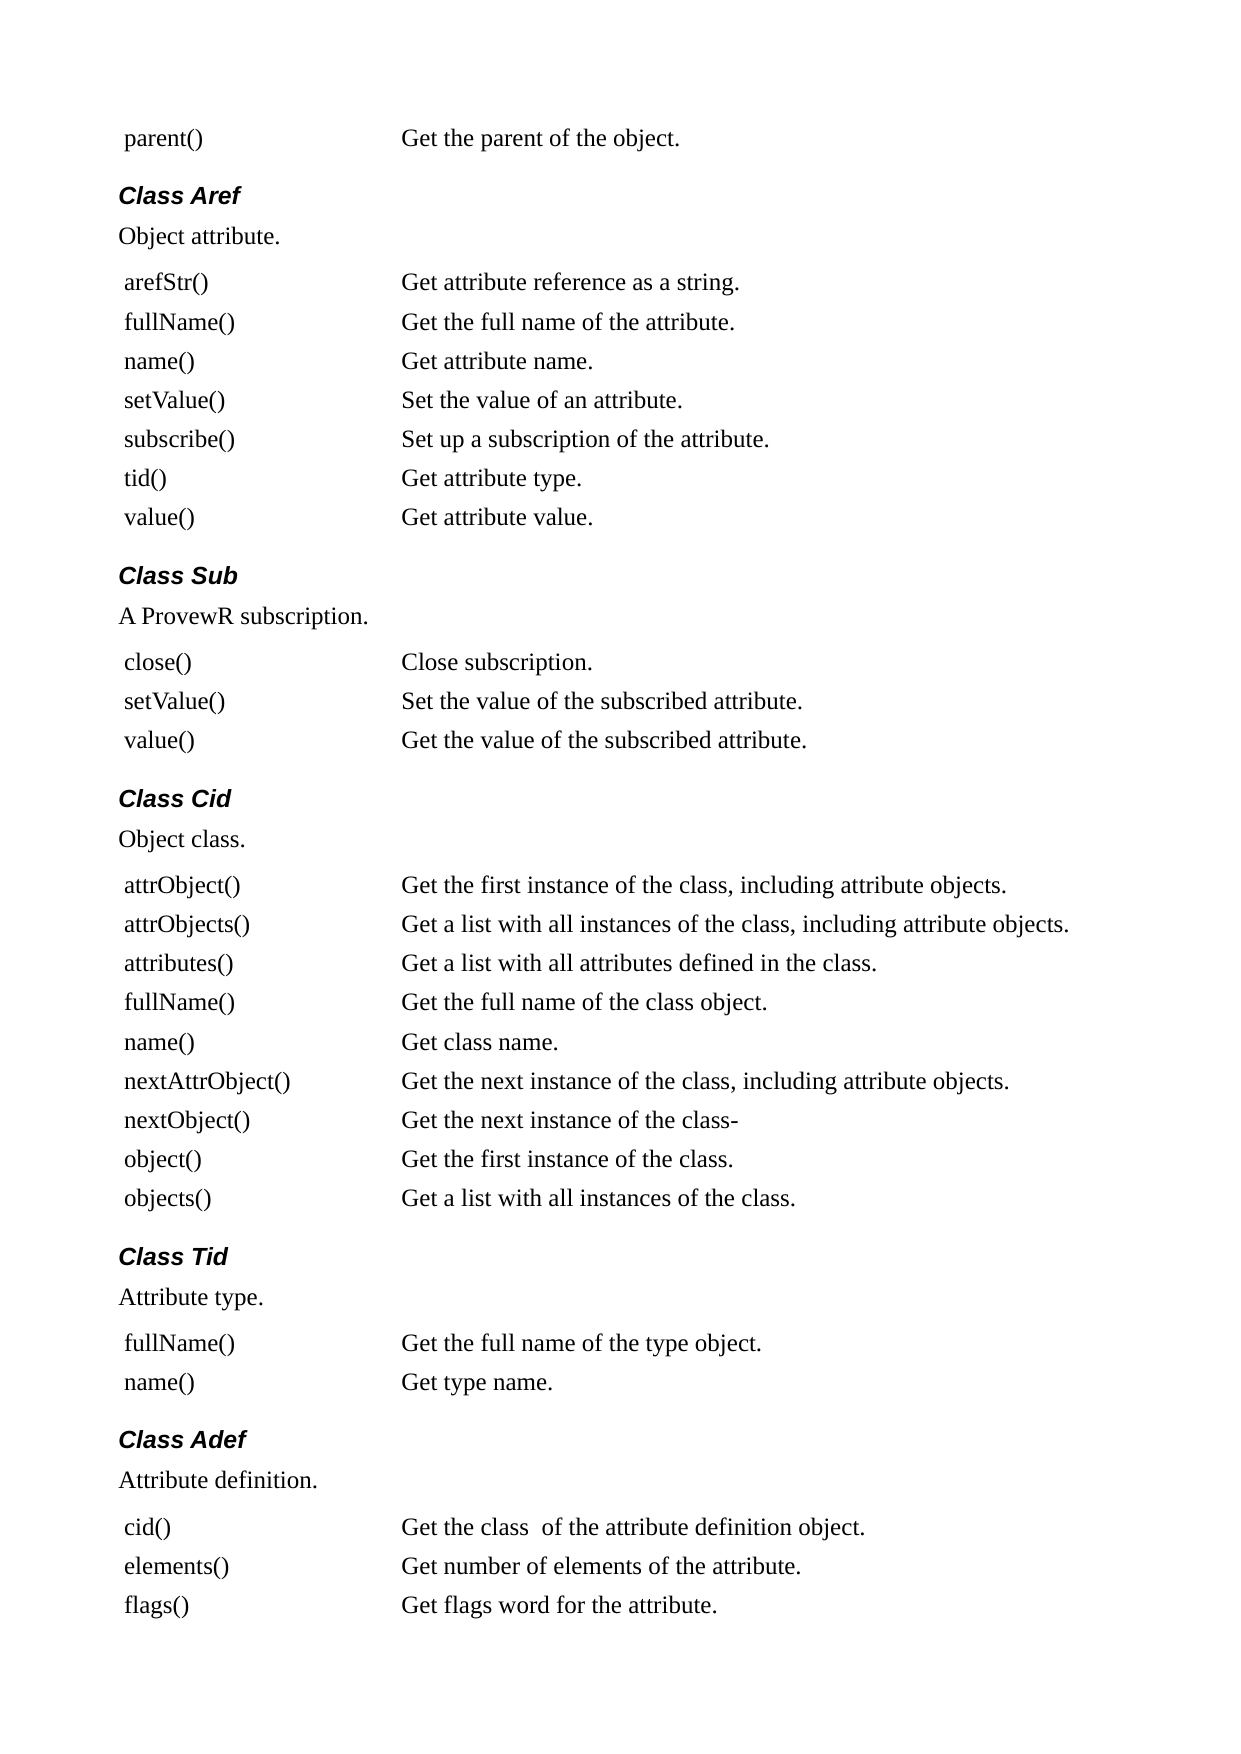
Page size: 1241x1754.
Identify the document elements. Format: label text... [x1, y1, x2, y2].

table_cell Get the parent of the object. [396, 118, 1122, 157]
table_cell Get a list with all attributes defined in the class. [396, 944, 1122, 983]
subtitle Class Tid [118, 1243, 1122, 1270]
table_cell elements() [118, 1546, 396, 1585]
table_header Get the first instance of the class, including attribute objects. [396, 865, 1122, 904]
table_header cid() [118, 1507, 396, 1546]
table_cell Get a list with all instances of the class. [396, 1179, 1122, 1218]
table_cell parent() [118, 118, 396, 157]
text A ProvewR subscription. [118, 602, 1122, 630]
text Object class. [118, 825, 1122, 853]
table_cell name() [118, 341, 396, 380]
table_cell Get the next instance of the class, including attribute objects. [396, 1061, 1122, 1100]
subtitle Class Sub [118, 562, 1122, 589]
table_cell Get class name. [396, 1022, 1122, 1061]
table_cell Get the next instance of the class- [396, 1100, 1122, 1139]
table_cell nextAttrObject() [118, 1061, 396, 1100]
table_cell Set the value of the subscribed attribute. [396, 681, 1122, 721]
table_cell object() [118, 1139, 396, 1178]
table_cell name() [118, 1362, 396, 1401]
table_header Get the class of the attribute definition object. [396, 1507, 1122, 1546]
table_header close() [118, 642, 396, 681]
table_cell Get the full name of the class object. [396, 983, 1122, 1022]
table_cell Get flags word for the attribute. [396, 1585, 1122, 1624]
table_cell setValue() [118, 380, 396, 419]
table_cell Get attribute name. [396, 341, 1122, 380]
table_cell objects() [118, 1179, 396, 1218]
text Object attribute. [118, 222, 1122, 250]
table_cell attrObjects() [118, 904, 396, 943]
table_cell attributes() [118, 944, 396, 983]
table_cell fullName() [118, 983, 396, 1022]
table_cell Get attribute type. [396, 459, 1122, 498]
table_cell tid() [118, 459, 396, 498]
table_cell Get the value of the subscribed attribute. [396, 721, 1122, 760]
text Attribute type. [118, 1283, 1122, 1311]
table_cell fullName() [118, 302, 396, 341]
table_cell setValue() [118, 681, 396, 721]
table_cell nextObject() [118, 1100, 396, 1139]
table_header attrObject() [118, 865, 396, 904]
table_cell subscribe() [118, 419, 396, 458]
table_header Get attribute reference as a string. [396, 263, 1122, 302]
table_cell Get a list with all instances of the class, including attribute objects. [396, 904, 1122, 943]
table_cell name() [118, 1022, 396, 1061]
table_cell Get number of elements of the attribute. [396, 1546, 1122, 1585]
table_header Get the full name of the type object. [396, 1323, 1122, 1362]
table_cell Get type name. [396, 1362, 1122, 1401]
table_cell Get the first instance of the class. [396, 1139, 1122, 1178]
table_cell Get attribute value. [396, 498, 1122, 537]
subtitle Class Aref [118, 182, 1122, 210]
table_cell Set up a subscription of the attribute. [396, 419, 1122, 458]
table_cell Set the value of an attribute. [396, 380, 1122, 419]
table_header fullName() [118, 1323, 396, 1362]
subtitle Class Adef [118, 1426, 1122, 1454]
table_header Close subscription. [396, 642, 1122, 681]
subtitle Class Cid [118, 785, 1122, 812]
table_cell Get the full name of the attribute. [396, 302, 1122, 341]
table_cell flags() [118, 1585, 396, 1624]
table_cell value() [118, 498, 396, 537]
table_header arefStr() [118, 263, 396, 302]
text Attribute definition. [118, 1467, 1122, 1494]
table_cell value() [118, 721, 396, 760]
